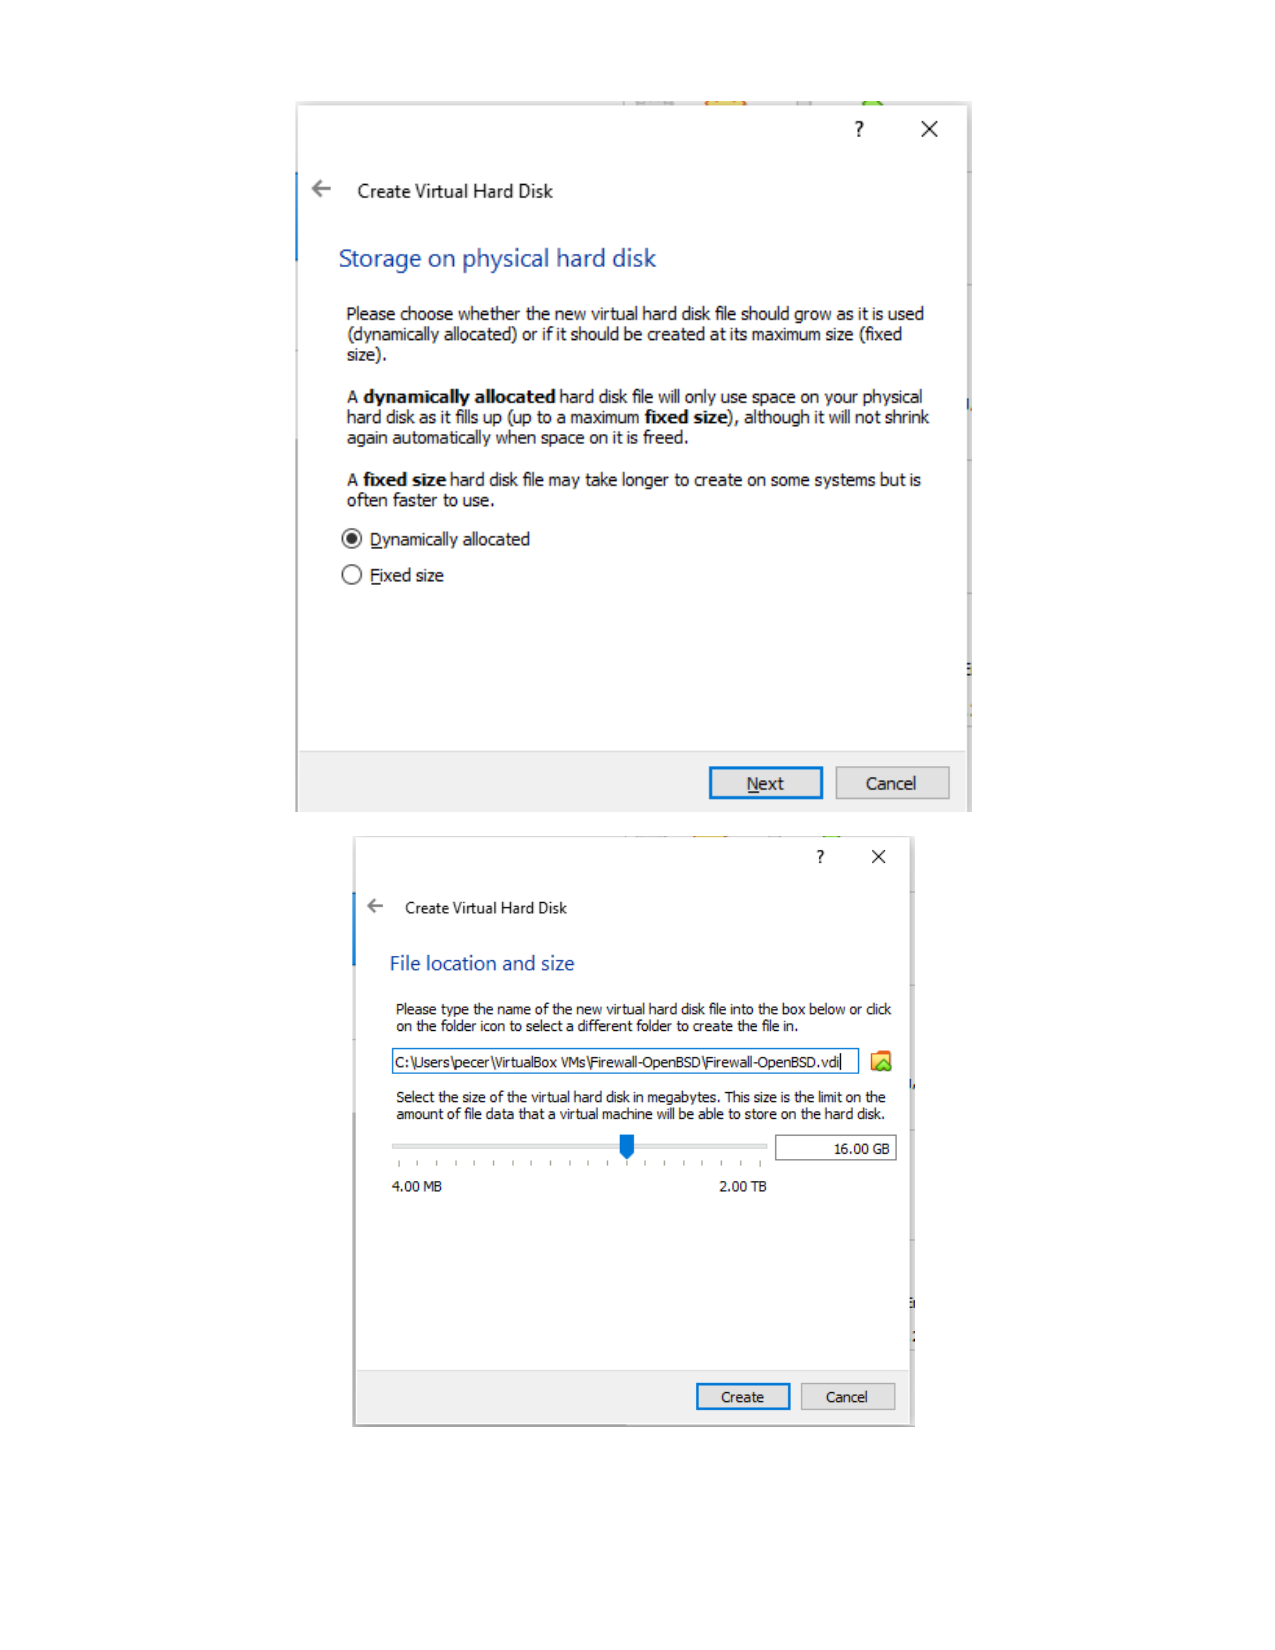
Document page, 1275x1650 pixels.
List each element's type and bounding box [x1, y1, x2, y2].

picture [352, 836, 915, 1427]
picture [295, 101, 972, 812]
